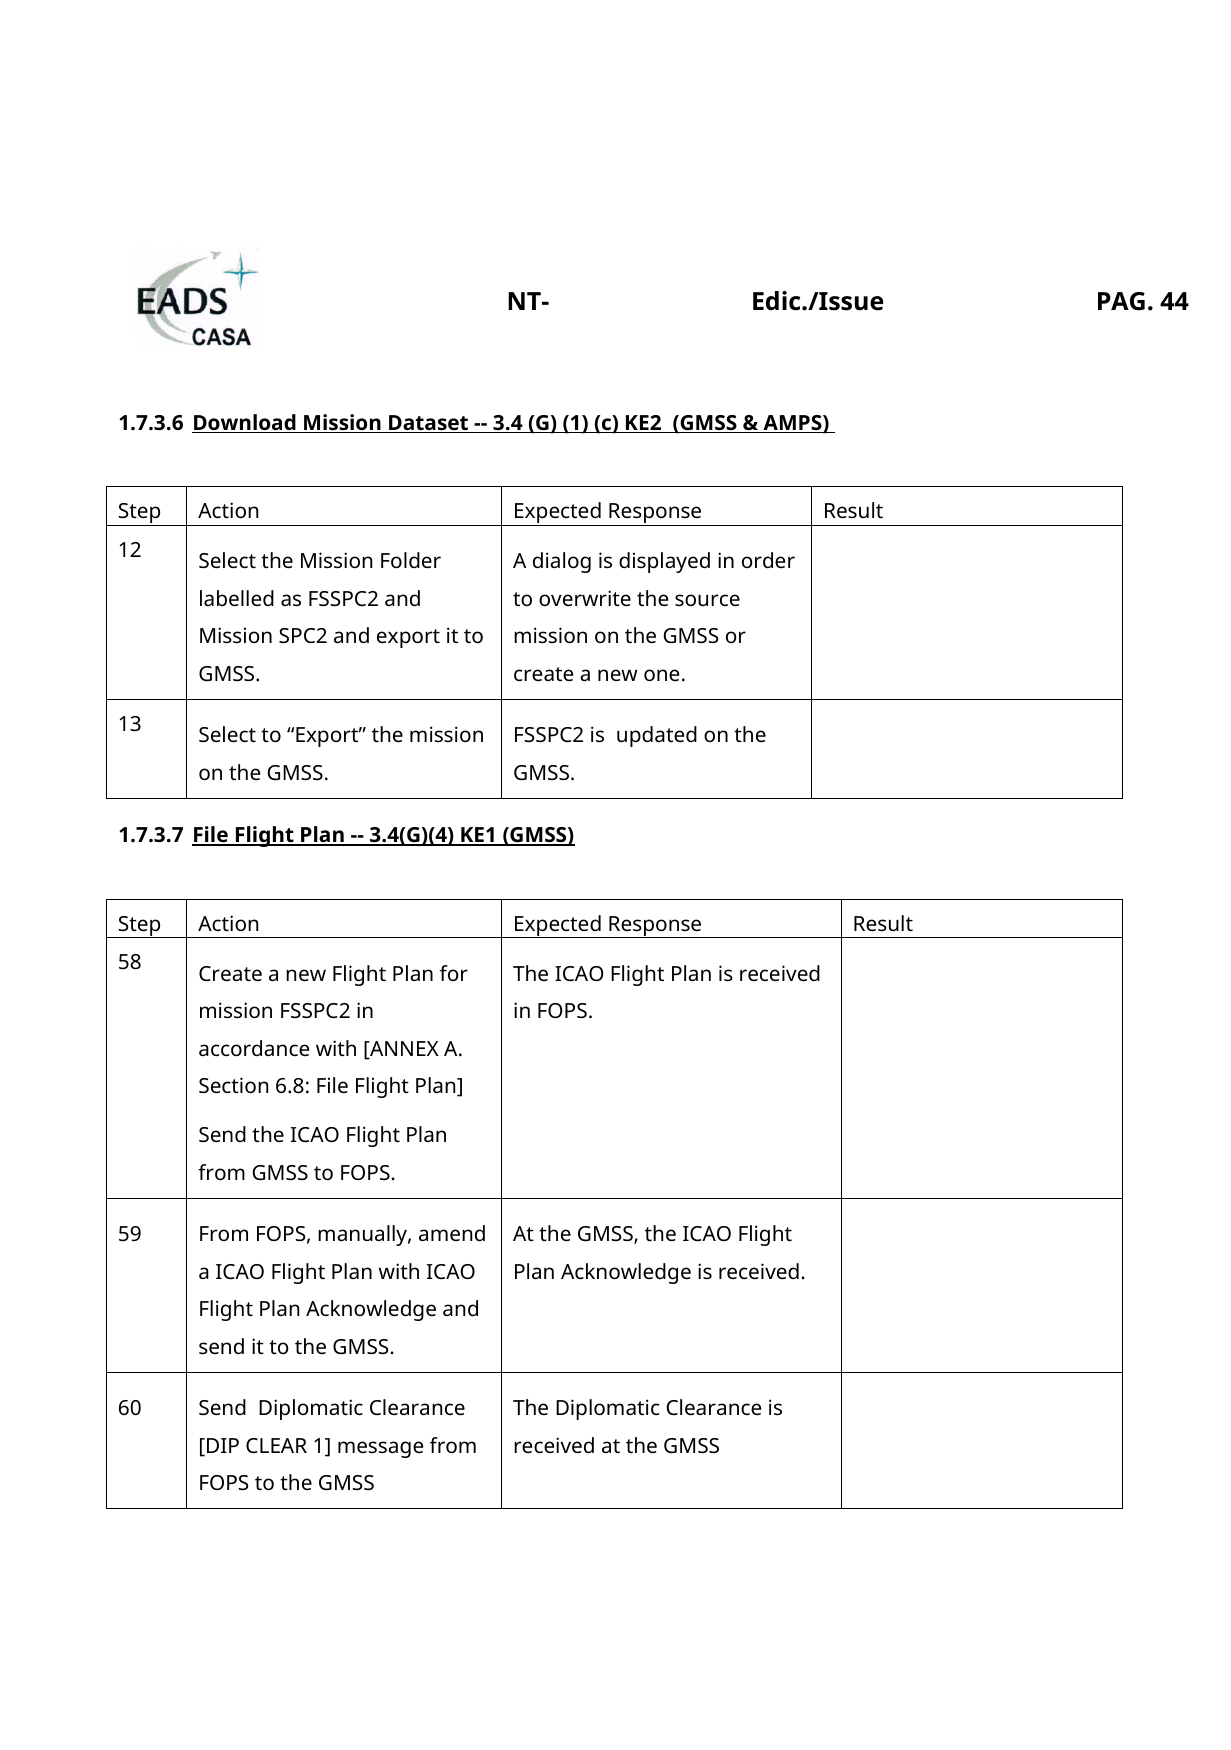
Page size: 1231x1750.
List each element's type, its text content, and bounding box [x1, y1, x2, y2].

table_header Step [107, 900, 186, 937]
table_cell From FOPS, manually, amend a ICAO Flight Plan with ICAO Flight Plan Acknowledge and send it to the GMSS. [187, 1199, 501, 1372]
table_cell [842, 938, 1122, 1198]
table_header Step [107, 487, 186, 525]
table_cell 12 [107, 526, 186, 699]
table_cell The Diplomatic Clearance is received at the GMSS [502, 1373, 841, 1508]
table_header Result [812, 487, 1122, 525]
table_cell A dialog is displayed in order to overwrite the source mission on the GMSS or create a new one. [502, 526, 811, 699]
table_cell 13 [107, 700, 186, 798]
table_cell FSSPC2 is updated on the GMSS. [502, 700, 811, 798]
table_header Action [187, 487, 501, 525]
table_cell 59 [107, 1199, 186, 1372]
table_header Action [187, 900, 501, 937]
table_cell [812, 700, 1122, 798]
table_cell Select the Mission Folder labelled as FSSPC2 and Mission SPC2 and export it to GMSS. [187, 526, 501, 699]
subtitle Download Mission Dataset -- 3.4 (G) (1) (c) KE2 (GMSS & AMPS) [118, 399, 1083, 436]
subtitle File Flight Plan -- 3.4(G)(4) KE1 (GMSS) [118, 811, 1083, 849]
table_cell 60 [107, 1373, 186, 1508]
table_cell The ICAO Flight Plan is received in FOPS. [502, 938, 841, 1198]
table_cell [842, 1199, 1122, 1372]
table_cell At the GMSS, the ICAO Flight Plan Acknowledge is received. [502, 1199, 841, 1372]
table_header Expected Response [502, 487, 811, 525]
table_cell Send Diplomatic Clearance [DIP CLEAR 1] message from FOPS to the GMSS [187, 1373, 501, 1508]
table_header Expected Response [502, 900, 841, 937]
picture [134, 247, 261, 350]
table_cell Create a new Flight Plan for mission FSSPC2 in accordance with [ANNEX A. Section 6.8: File Flight Plan] Send the ICAO Flight Plan from GMSS to FOPS. [187, 938, 501, 1198]
table_cell 58 [107, 938, 186, 1198]
table_cell Select to “Export” the mission on the GMSS. [187, 700, 501, 798]
table_cell [842, 1373, 1122, 1508]
table_header Result [842, 900, 1122, 937]
table_cell [812, 526, 1122, 699]
